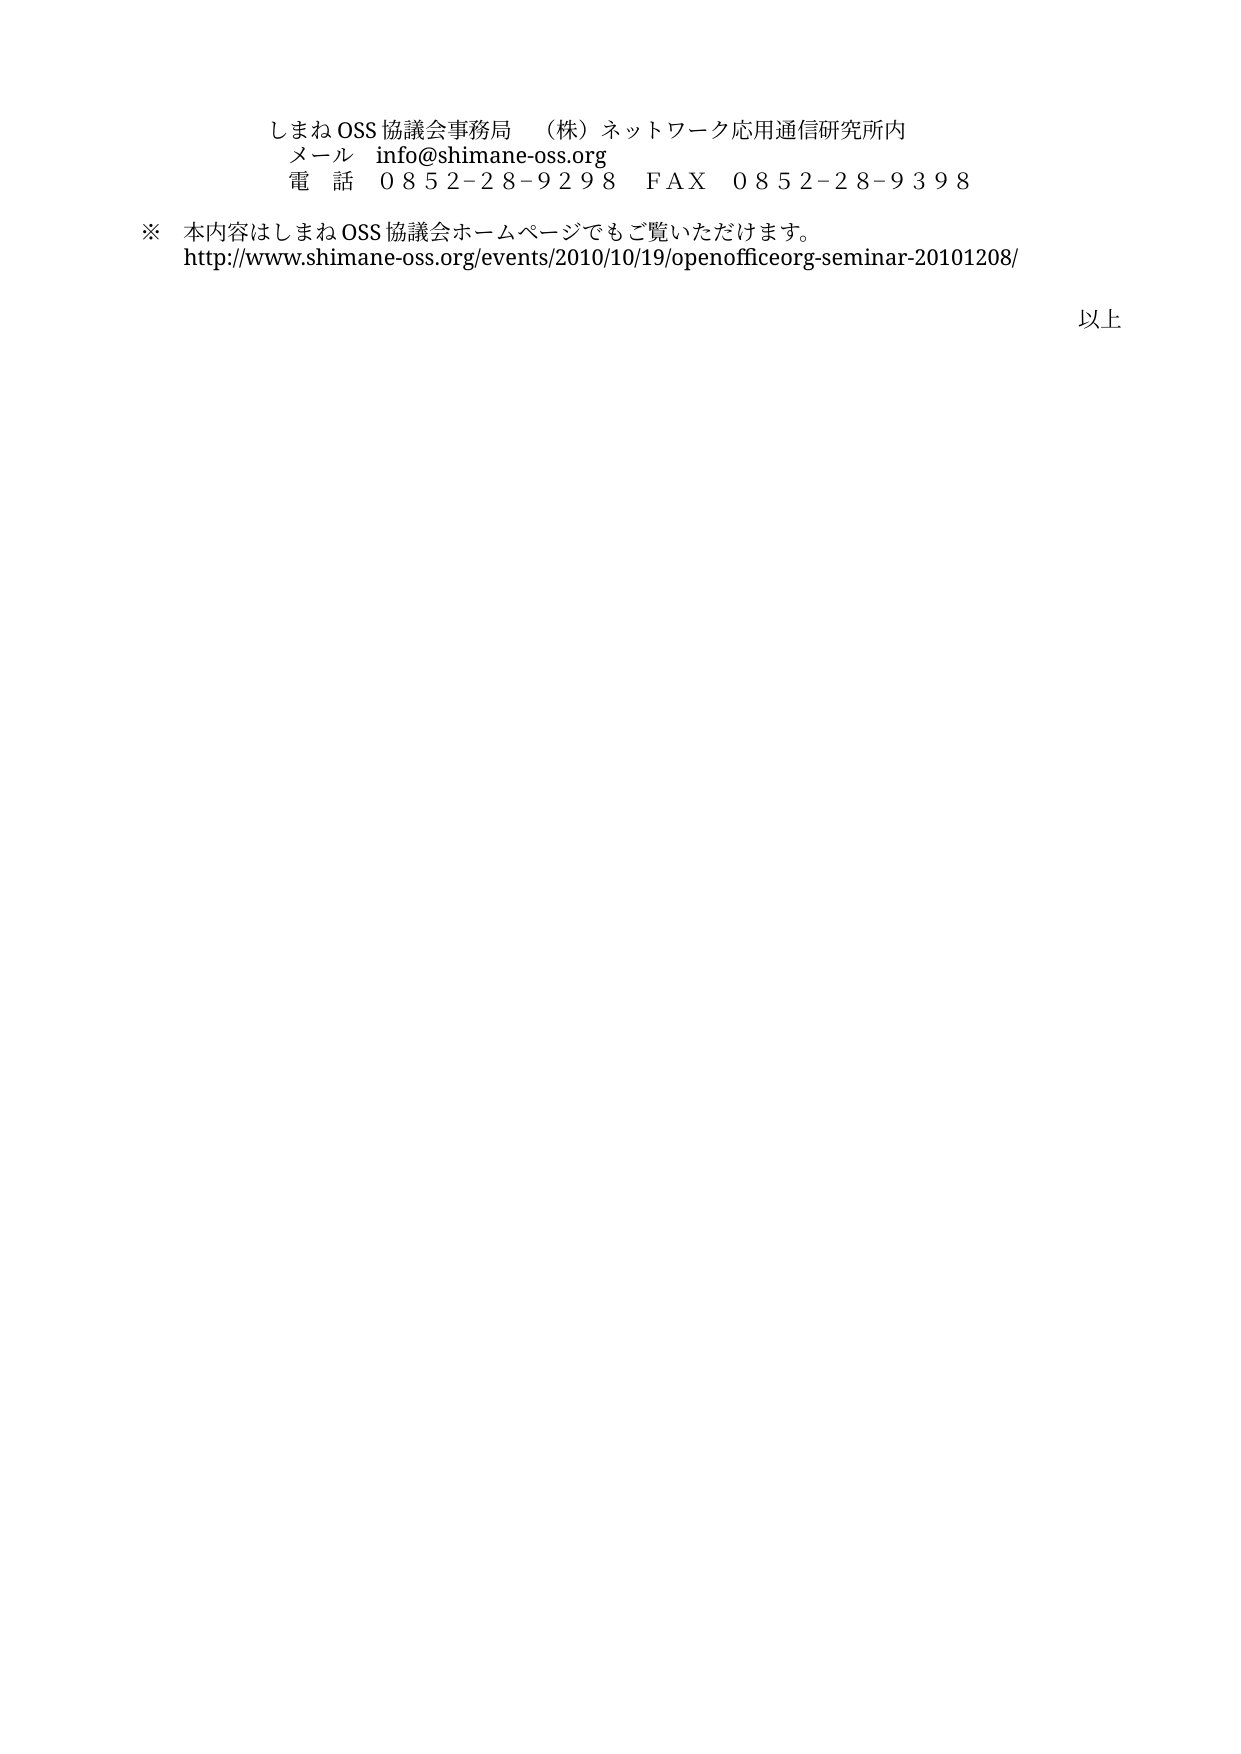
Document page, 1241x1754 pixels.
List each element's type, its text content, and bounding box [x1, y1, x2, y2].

text http://www.shimane-oss.org/events/2010/10/19/openofficeorg-seminar-20101208/ [118, 245, 1122, 271]
text しまねOSS協議会事務局 （株）ネットワーク応用通信研究所内 [118, 118, 1122, 143]
text 電 話 ０８５２−２８−９２９８ ＦＡＸ ０８５２−２８−９３９８ [118, 169, 1122, 194]
text メール info@shimane-oss.org [118, 143, 1122, 169]
text 以上 [118, 302, 1122, 333]
text ※ 本内容はしまねOSS協議会ホームページでもご覧いただけます。 [118, 220, 1122, 245]
